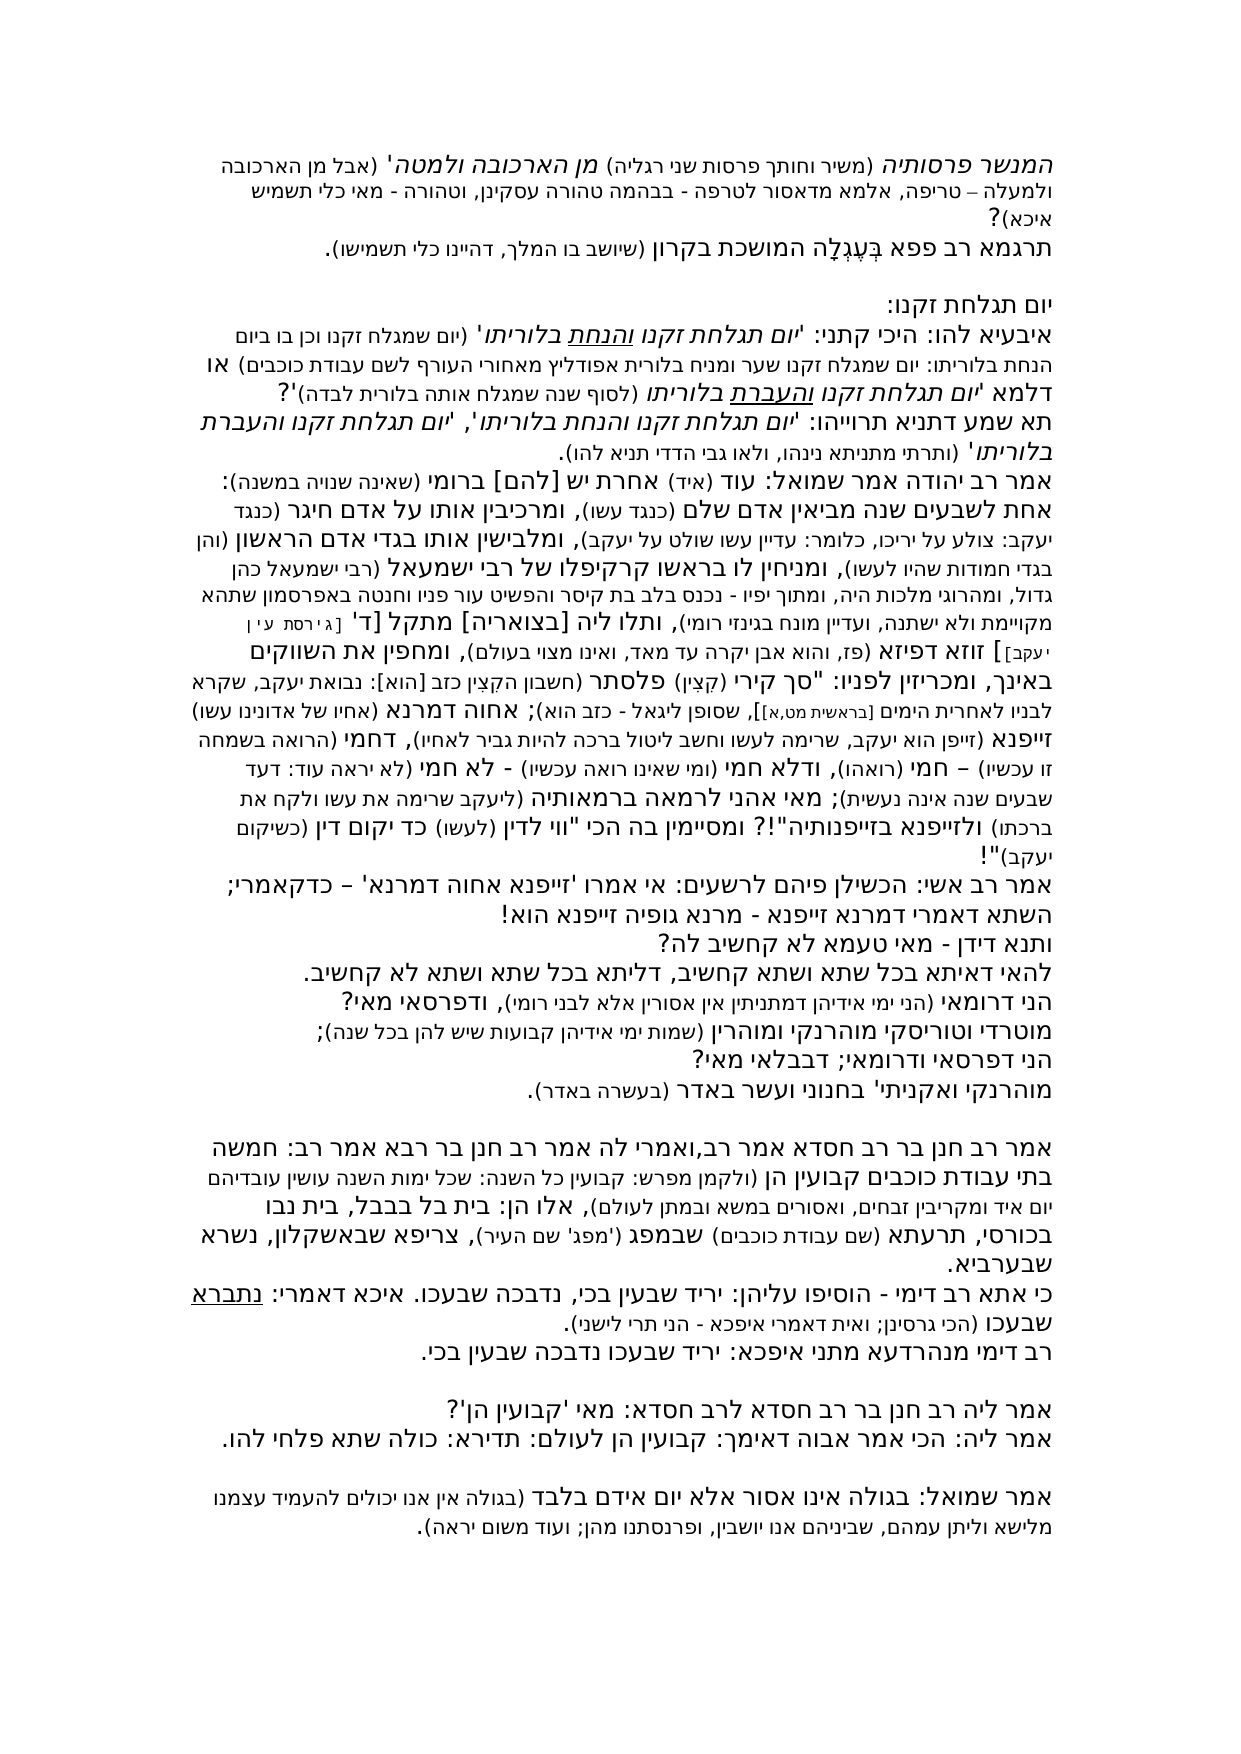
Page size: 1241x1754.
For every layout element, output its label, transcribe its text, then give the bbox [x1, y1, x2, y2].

text תא שמע דתניא תרוייהו: 'יום תגלחת זקנו והנחת בלוריתו', 'יום תגלחת זקנו והעברת בלוריתו' (ותרתי מתניתא נינהו, ולאו גבי הדדי תניא להו). [187, 407, 1053, 466]
text איבעיא להו: היכי קתני: 'יום תגלחת זקנו והנחת בלוריתו' (יום שמגלח זקנו וכן בו ביום הנחת בלוריתו: יום שמגלח זקנו שער ומניח בלורית אפודליץ מאחורי העורף לשם עבודת כוכבים) או דלמא 'יום תגלחת זקנו והעברת בלוריתו (לסוף שנה שמגלח אותה בלורית לבדה)'? [187, 320, 1053, 407]
text כי אתא רב דימי - הוסיפו עליהן: יריד שבעין בכי, נדבכה שבעכו. איכא דאמרי: נתברא שבעכו (הכי גרסינן; ואית דאמרי איפכא - הני תרי לישני). [187, 1279, 1053, 1337]
text רב דימי מנהרדעא מתני איפכא: יריד שבעכו נדבכה שבעין בכי. [187, 1337, 1053, 1366]
text אמר רב יהודה אמר שמואל: עוד (איד) אחרת יש [להם] ברומי (שאינה שנויה במשנה): אחת לשבעים שנה מביאין אדם שלם (כנגד עשו), ומרכיבין אותו על אדם חיגר (כנגד יעקב: צולע על יריכו, כלומר: עדיין עשו שולט על יעקב), ומלבישין אותו בגדי אדם הראשון (והן בגדי חמודות שהיו לעשו), ומניחין לו בראשו קרקיפלו של רבי ישמעאל (רבי ישמעאל כהן גדול, ומהרוגי מלכות היה, ומתוך יפיו - נכנס בלב בת קיסר והפשיט עור פניו וחנטה באפרסמון שתהא מקויימת ולא ישתנה, ועדיין מונח בגינזי רומי), ותלו ליה [בצואריה] מתקל [ד' [גירסת עין יעקב]] זוזא דפיזא (פז, והוא אבן יקרה עד מאד, ואינו מצוי בעולם), ומחפין את השווקים באינך, ומכריזין לפניו: "סך קירי (קִצִין) פלסתר (חשבון הקִצִין כזב [הוא]: נבואת יעקב, שקרא לבניו לאחרית הימים [בראשית מט,א]], שסופן ליגאל - כזב הוא); אחוה דמרנא (אחיו של אדונינו עשו) זייפנא (זייפן הוא יעקב, שרימה לעשו וחשב ליטול ברכה להיות גביר לאחיו), דחמי (הרואה בשמחה זו עכשיו) – חמי (רואהו), ודלא חמי (ומי שאינו רואה עכשיו) - לא חמי (לא יראה עוד: דעד שבעים שנה אינה נעשית); מאי אהני לרמאה ברמאותיה (ליעקב שרימה את עשו ולקח את ברכתו) ולזייפנא בזייפנותיה"!? ומסיימין בה הכי "ווי לדין (לעשו) כד יקום דין (כשיקום יעקב)"! [187, 466, 1053, 871]
text תרגמא רב פפא בְּעֶגְלָה המושכת בקרון (שיושב בו המלך, דהיינו כלי תשמישו). [187, 233, 1053, 262]
text ותנא דידן - מאי טעמא לא קחשיב לה? [187, 929, 1053, 958]
text הני דפרסאי ודרומאי; דבבלאי מאי? [187, 1046, 1053, 1075]
text אמר רב חנן בר רב חסדא אמר רב,ואמרי לה אמר רב חנן בר רבא אמר רב: חמשה בתי עבודת כוכבים קבועין הן (ולקמן מפרש: קבועין כל השנה: שכל ימות השנה עושין עובדיהם יום איד ומקריבין זבחים, ואסורים במשא ובמתן לעולם), אלו הן: בית בל בבבל, בית נבו בכורסי, תרעתא (שם עבודת כוכבים) שבמפג ('מפג' שם העיר), צריפא שבאשקלון, נשרא שבערביא. [187, 1133, 1053, 1279]
text להאי דאיתא בכל שתא ושתא קחשיב, דליתא בכל שתא ושתא לא קחשיב. [187, 958, 1053, 987]
text אמר ליה רב חנן בר רב חסדא לרב חסדא: מאי 'קבועין הן'? [187, 1395, 1053, 1424]
text מוטרדי וטוריסקי מוהרנקי ומוהרין (שמות ימי אידיהן קבועות שיש להן בכל שנה); [187, 1016, 1053, 1046]
text המנשר פרסותיה (משיר וחותך פרסות שני רגליה) מן הארכובה ולמטה' (אבל מן הארכובה ולמעלה – טריפה, אלמא מדאסור לטרפה - בבהמה טהורה עסקינן, וטהורה - מאי כלי תשמיש איכא)? [187, 150, 1053, 233]
text אמר רב אשי: הכשילן פיהם לרשעים: אי אמרו 'זייפנא אחוה דמרנא' – כדקאמרי; השתא דאמרי דמרנא זייפנא - מרנא גופיה זייפנא הוא! [187, 871, 1053, 929]
text אמר שמואל: בגולה אינו אסור אלא יום אידם בלבד (בגולה אין אנו יכולים להעמיד עצמנו מלישא וליתן עמהם, שביניהם אנו יושבין, ופרנסתנו מהן; ועוד משום יראה). [187, 1482, 1053, 1541]
text הני דרומאי (הני ימי אידיהן דמתניתין אין אסורין אלא לבני רומי), ודפרסאי מאי? [187, 987, 1053, 1016]
text אמר ליה: הכי אמר אבוה דאימך: קבועין הן לעולם: תדירא: כולה שתא פלחי להו. [187, 1424, 1053, 1453]
text יום תגלחת זקנו: [187, 291, 1053, 320]
text מוהרנקי ואקניתי' בחנוני ועשר באדר (בעשרה באדר). [187, 1075, 1053, 1104]
